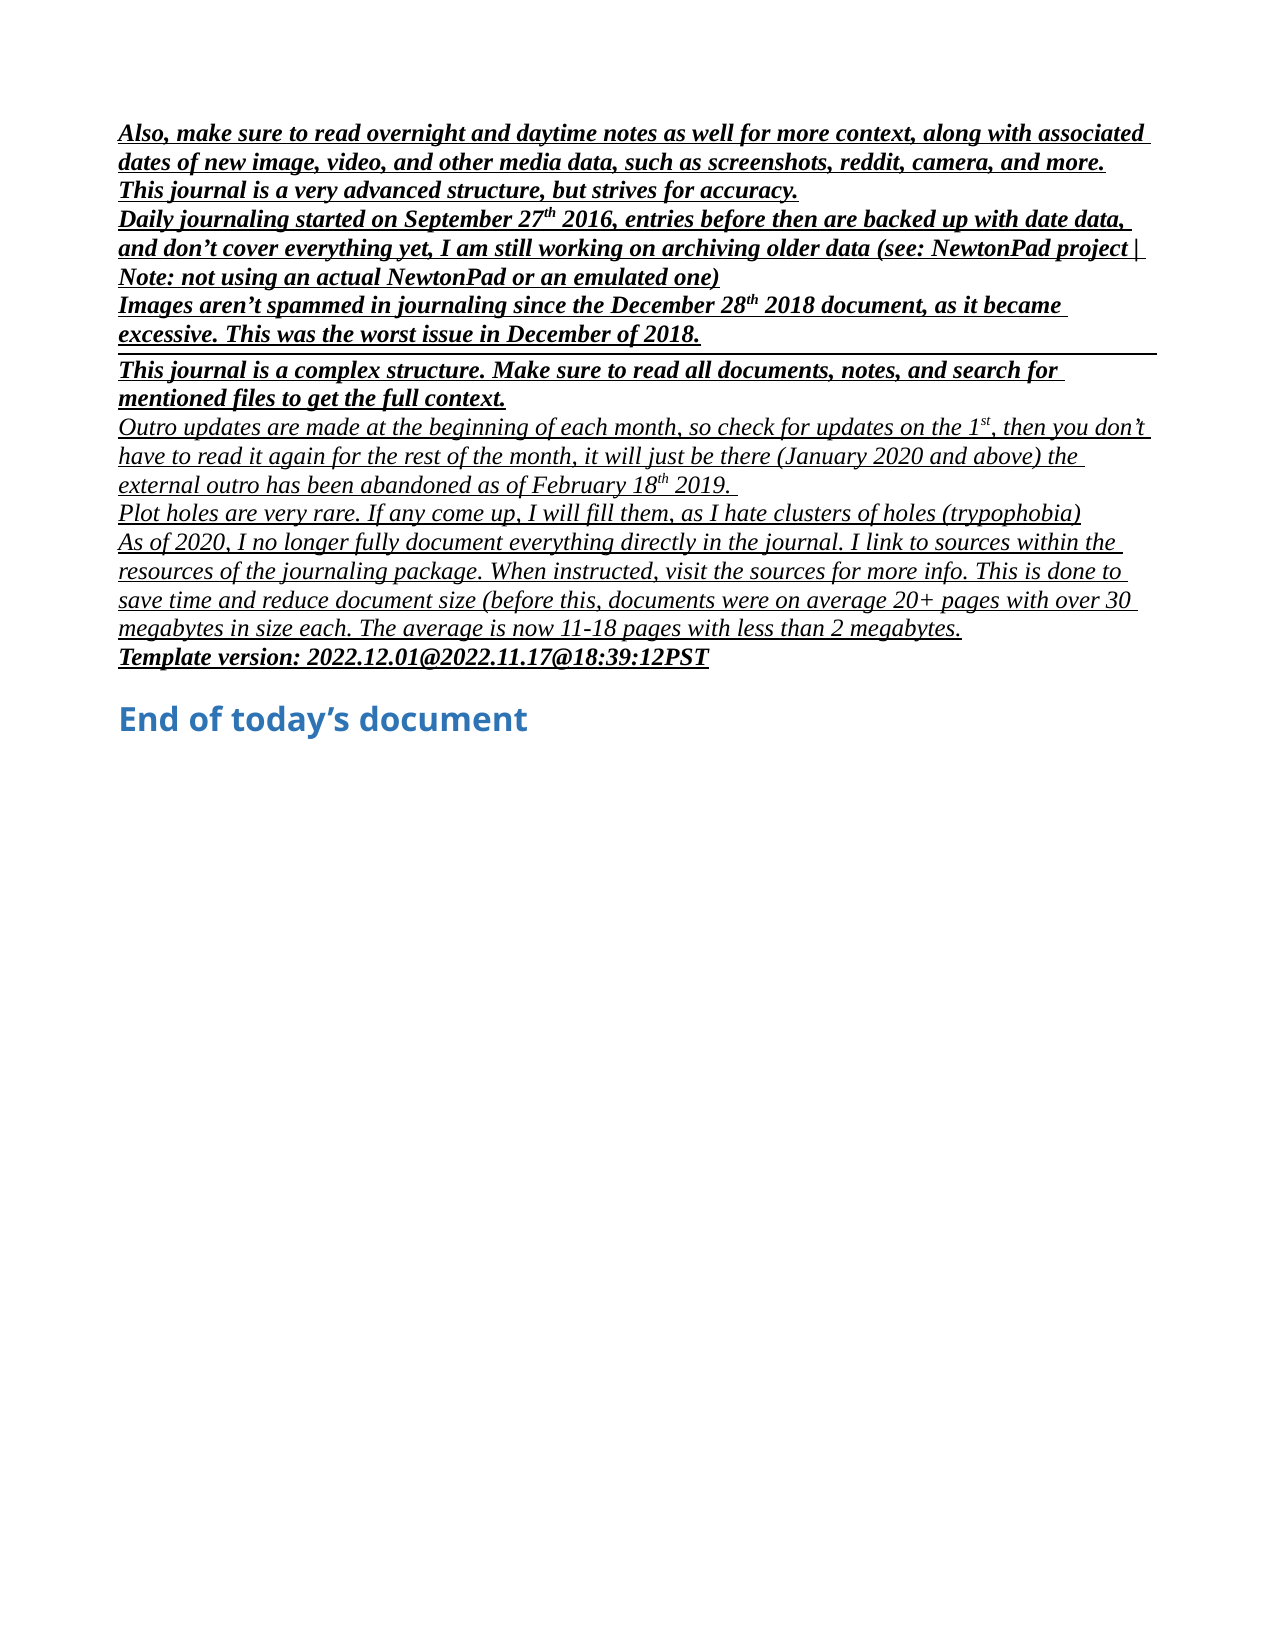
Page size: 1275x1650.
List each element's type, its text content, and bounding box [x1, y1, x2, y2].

text Template version: 2022.12.01@2022.11.17@18:39:12PST [118, 642, 1157, 671]
text This journal is a very advanced structure, but strives for accuracy. [118, 176, 1157, 204]
text Daily journaling started on September 27th 2016, entries before then are backed up with date data, and don’t cover everything yet, I am still working on archiving older data (see: NewtonPad project | Note: not using an actual NewtonPad or an emulated one) [118, 204, 1157, 291]
text This journal is a complex structure. Make sure to read all documents, notes, and search for mentioned files to get the full context. [118, 355, 1157, 412]
subtitle End of today’s document [118, 696, 1157, 741]
text Also, make sure to read overnight and daytime notes as well for more context, along with associated dates of new image, video, and other media data, such as screenshots, reddit, camera, and more. [118, 118, 1157, 176]
text Plot holes are very rare. If any come up, I will fill them, as I hate clusters of holes (trypophobia) [118, 498, 1157, 527]
text Outro updates are made at the beginning of each month, so check for updates on the 1st, then you don’t have to read it again for the rest of the month, it will just be there (January 2020 and above) the external outro has been abandoned as of February 18th 2019. [118, 412, 1157, 498]
text Images aren’t spammed in journaling since the December 28th 2018 document, as it became excessive. This was the worst issue in December of 2018. [118, 291, 1157, 353]
text As of 2020, I no longer fully document everything directly in the journal. I link to sources within the resources of the journaling package. When instructed, visit the sources for more info. This is done to save time and reduce document size (before this, documents were on average 20+ pages with over 30 megabytes in size each. The average is now 11-18 pages with less than 2 megabytes. [118, 527, 1157, 642]
